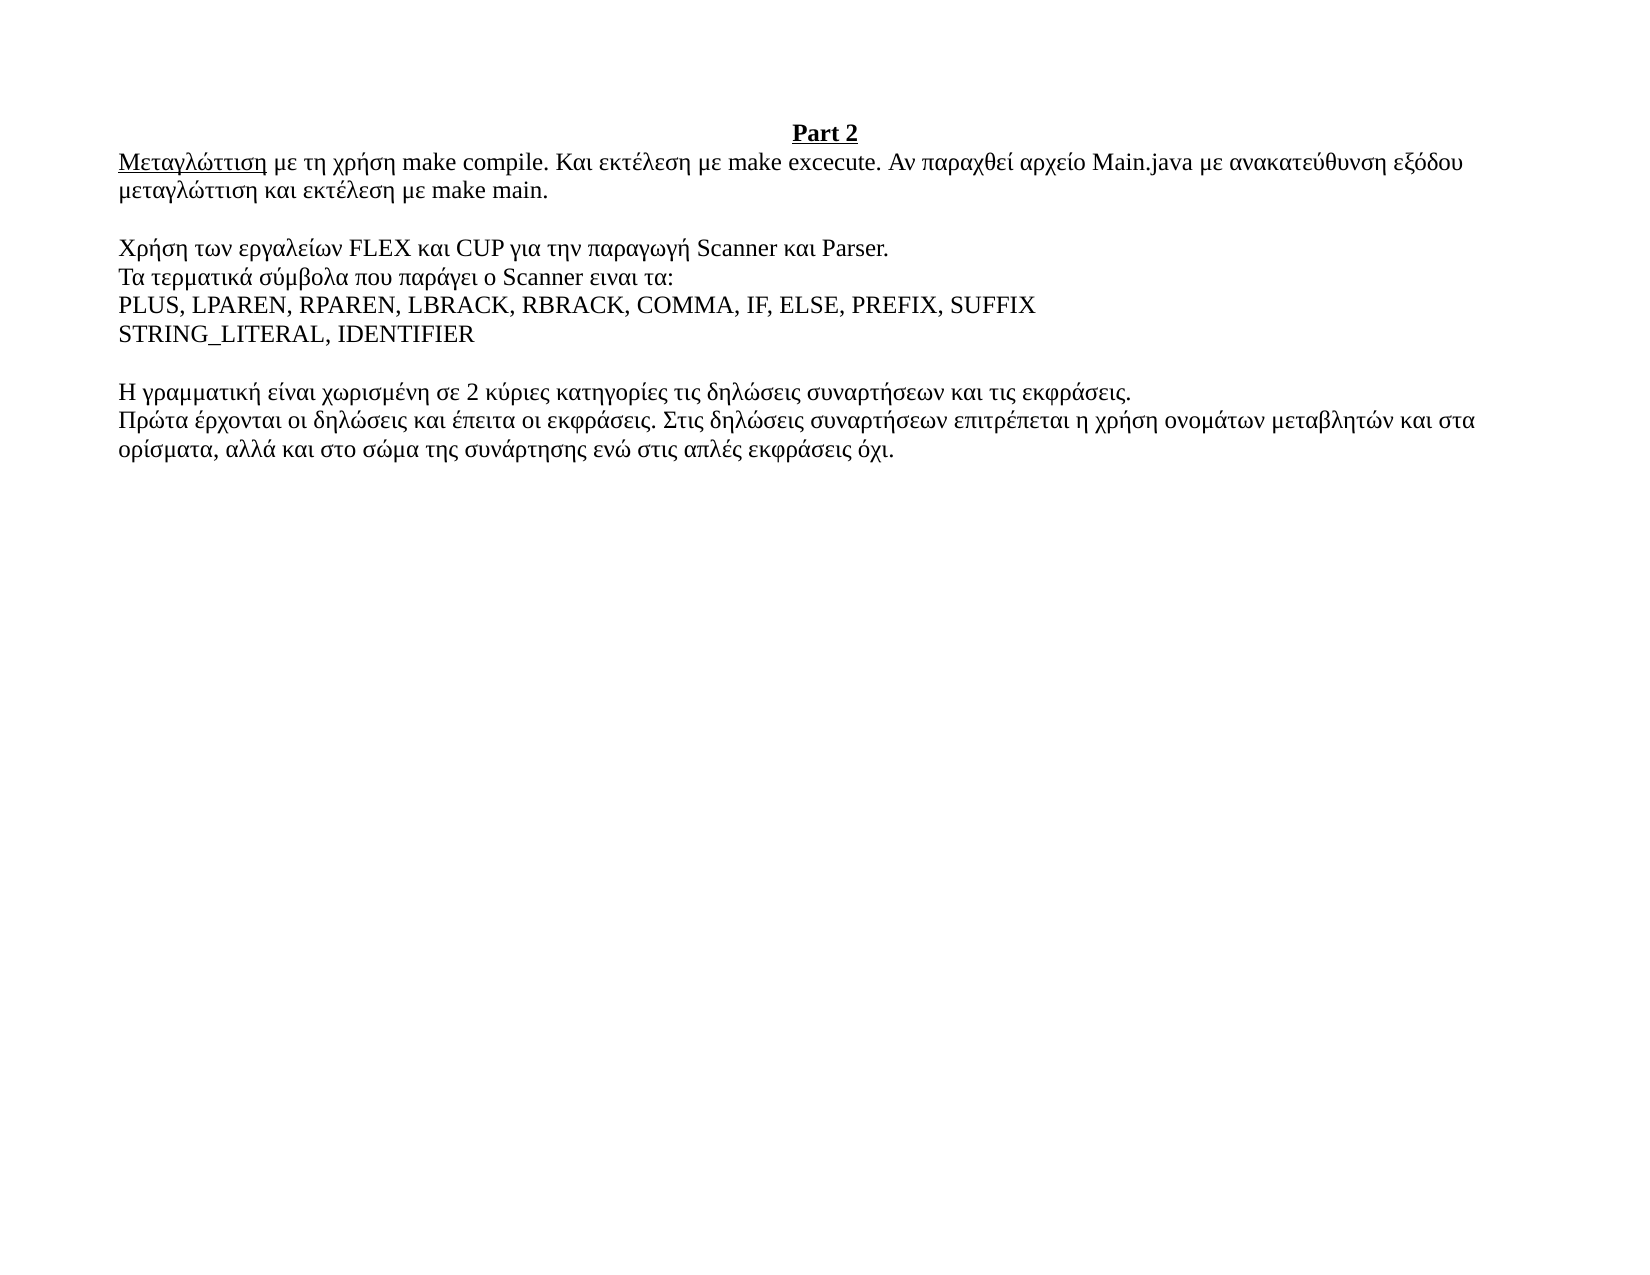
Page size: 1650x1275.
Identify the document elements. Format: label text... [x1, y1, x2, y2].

text PLUS, LPAREN, RPAREN, LBRACK, RBRACK, COMMA, IF, ELSE, PREFIX, SUFFIX [118, 291, 1532, 319]
text Part 2 [118, 118, 1532, 147]
text Η γραμματική είναι χωρισμένη σε 2 κύριες κατηγορίες τις δηλώσεις συναρτήσεων και τις εκφράσεις. [118, 377, 1532, 406]
text Μεταγλώττιση με τη χρήση make compile. Και εκτέλεση με make excecute. Αν παραχθεί αρχείο Main.java με ανακατεύθυνση εξόδου μεταγλώττιση και εκτέλεση με make main. [118, 147, 1532, 204]
text STRING_LITERAL, IDENTIFIER [118, 319, 1532, 348]
text Χρήση των εργαλείων FLEX και CUP για την παραγωγή Scanner και Parser. [118, 233, 1532, 262]
text Τα τερματικά σύμβολα που παράγει ο Scanner ειναι τα: [118, 262, 1532, 291]
text Πρώτα έρχονται οι δηλώσεις και έπειτα οι εκφράσεις. Στις δηλώσεις συναρτήσεων επιτρέπεται η χρήση ονομάτων μεταβλητών και στα ορίσματα, αλλά και στο σώμα της συνάρτησης ενώ στις απλές εκφράσεις όχι. [118, 406, 1532, 463]
